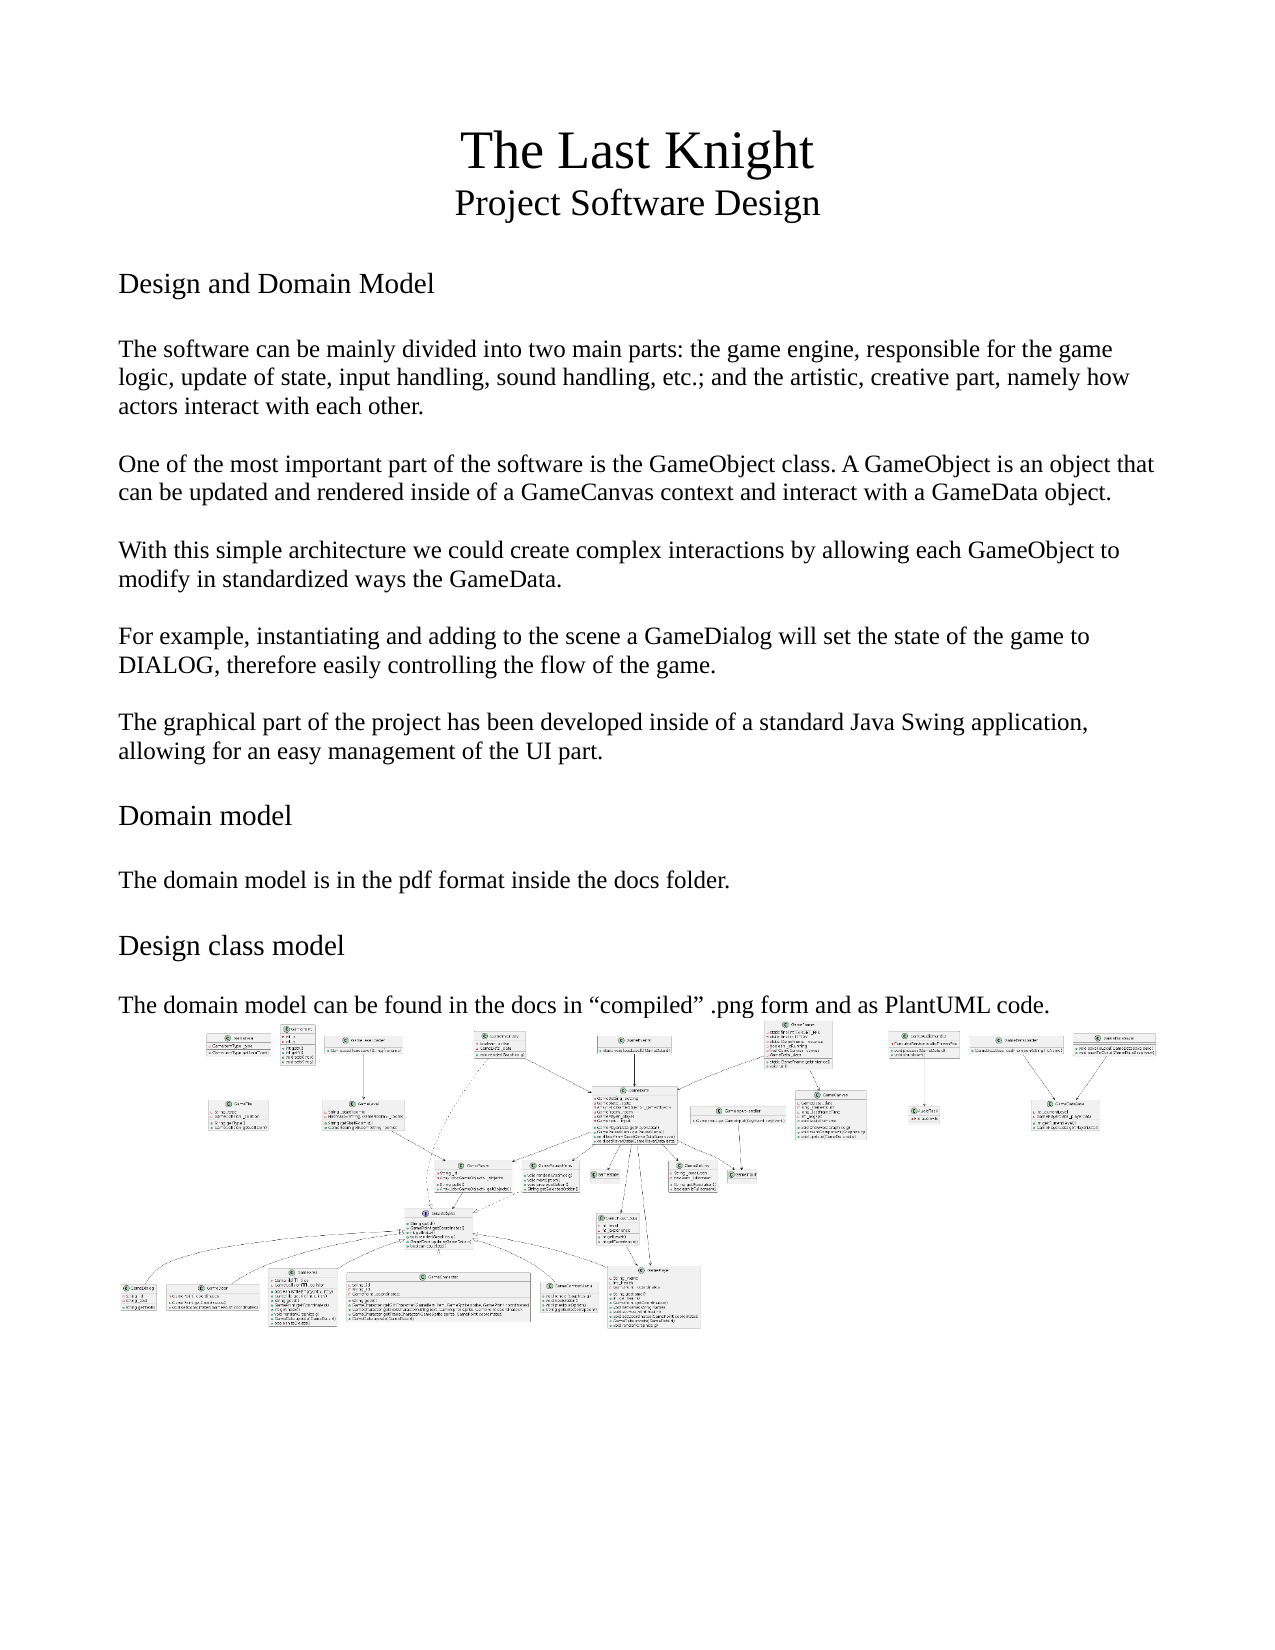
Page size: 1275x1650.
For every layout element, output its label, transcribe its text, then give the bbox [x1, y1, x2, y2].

text Project Software Design [118, 180, 1157, 223]
text Domain model [118, 798, 1157, 832]
text Design and Domain Model The software can be mainly divided into two main parts: the game engine, responsible for the game logic, update of state, input handling, sound handling, etc.; and the artistic, creative part, namely how actors interact with each other. One of the most important part of the software is the GameObject class. A GameObject is an object that can be updated and rendered inside of a GameCanvas context and interact with a GameData object. With this simple architecture we could create complex interactions by allowing each GameObject to modify in standardized ways the GameData. For example, instantiating and adding to the scene a GameDialog will set the state of the game to DIALOG, therefore easily controlling the flow of the game. The graphical part of the project has been developed inside of a standard Java Swing application, allowing for an easy management of the UI part. [118, 267, 1157, 765]
text The Last Knight [118, 118, 1157, 180]
text Design class model The domain model can be found in the docs in “compiled” .png form and as PlantUML code. [118, 928, 1157, 1018]
text The domain model is in the pdf format inside the docs folder. [118, 866, 1157, 894]
